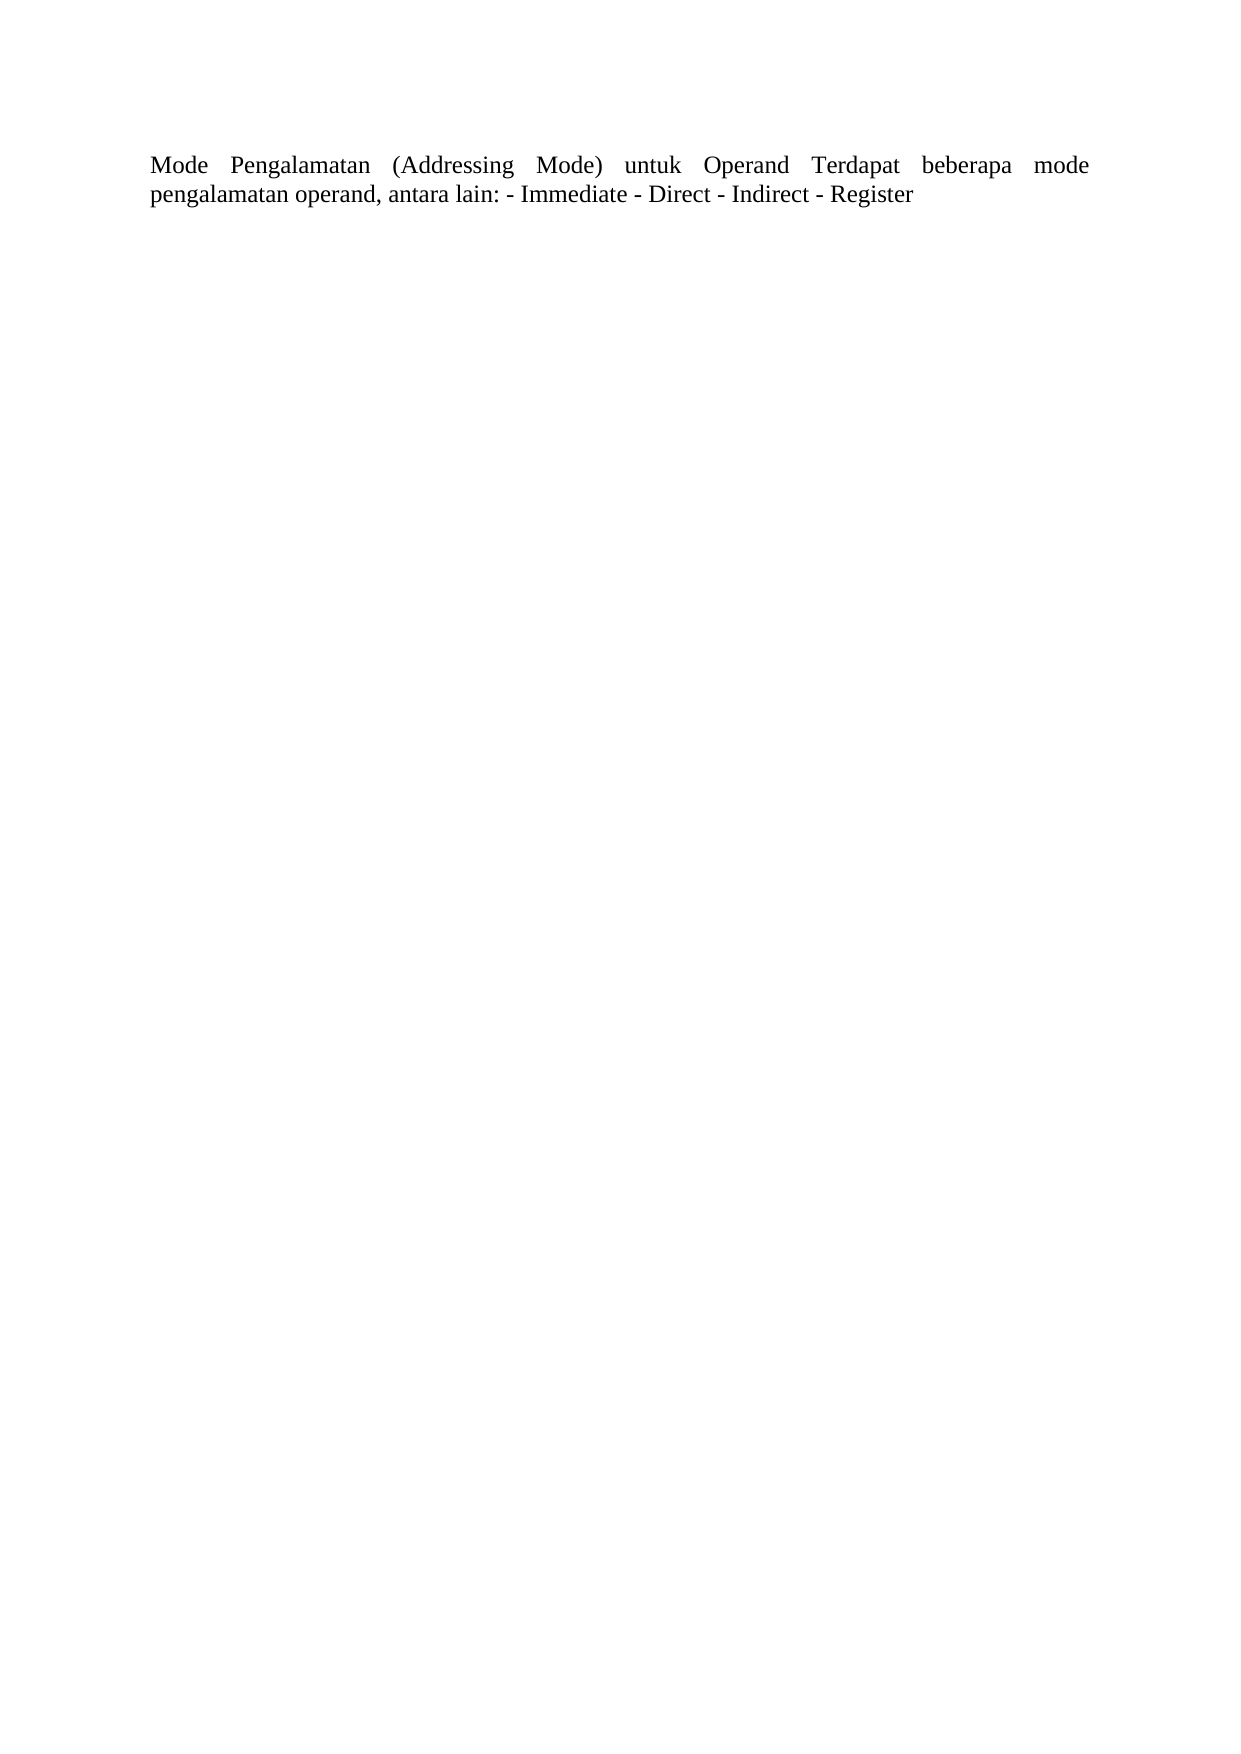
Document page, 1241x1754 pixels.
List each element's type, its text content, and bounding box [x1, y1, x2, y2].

text Mode Pengalamatan (Addressing Mode) untuk Operand Terdapat beberapa mode pengalamatan operand, antara lain: - Immediate - Direct - Indirect - Register [150, 150, 1090, 207]
